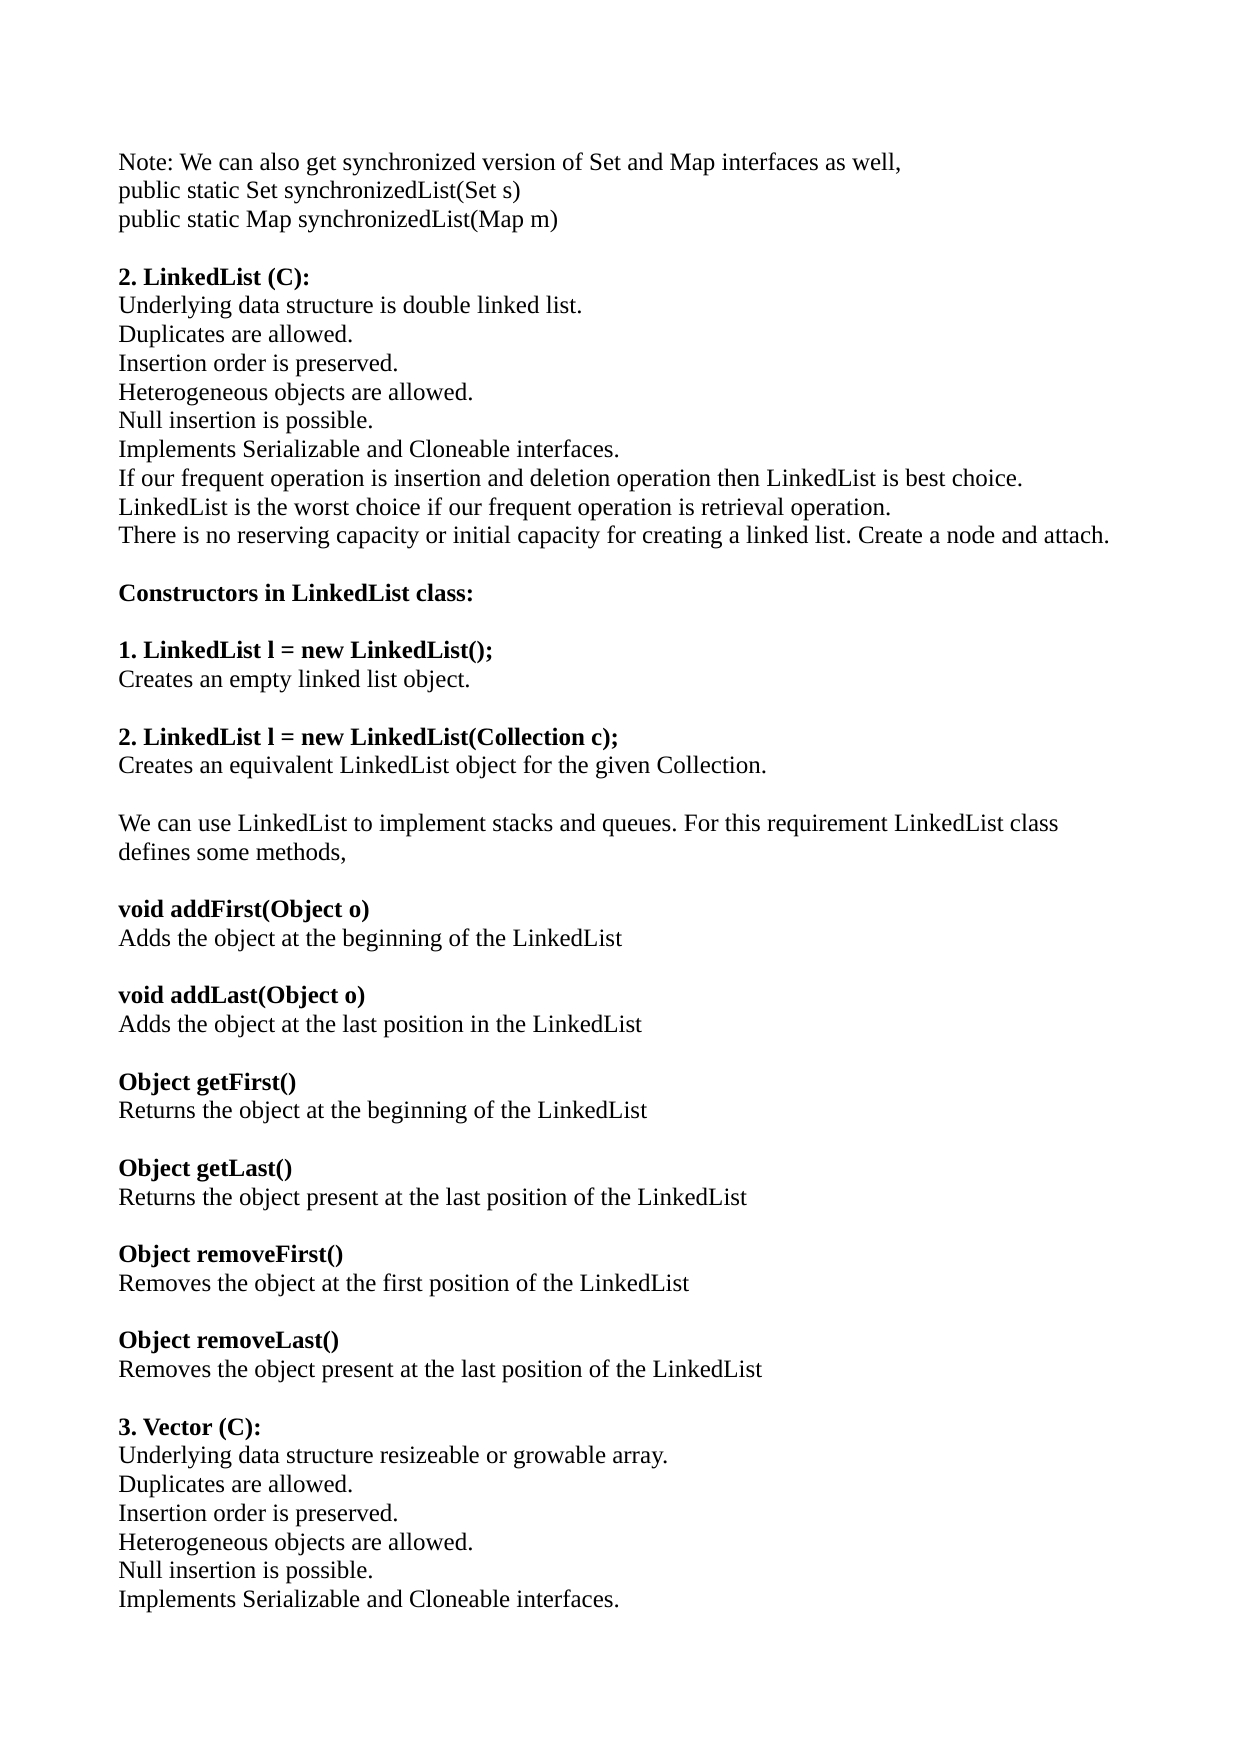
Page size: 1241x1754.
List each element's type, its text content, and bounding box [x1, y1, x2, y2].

text 2. LinkedList (C): [118, 262, 1122, 291]
text Removes the object at the first position of the LinkedList [118, 1268, 1122, 1297]
text Underlying data structure is double linked list. [118, 291, 1122, 319]
text Duplicates are allowed. [118, 319, 1122, 348]
text void addLast(Object o) [118, 981, 1122, 1009]
text LinkedList is the worst choice if our frequent operation is retrieval operation. [118, 492, 1122, 521]
text Insertion order is preserved. [118, 348, 1122, 377]
text There is no reserving capacity or initial capacity for creating a linked list. Create a node and attach. [118, 521, 1122, 549]
text public static Set synchronizedList(Set s) [118, 176, 1122, 204]
text Returns the object present at the last position of the LinkedList [118, 1182, 1122, 1211]
text 3. Vector (C): [118, 1412, 1122, 1441]
text Insertion order is preserved. [118, 1498, 1122, 1527]
text 2. LinkedList l = new LinkedList(Collection c); [118, 722, 1122, 751]
text We can use LinkedList to implement stacks and queues. For this requirement LinkedList class defines some methods, [118, 808, 1122, 866]
text Adds the object at the last position in the LinkedList [118, 1009, 1122, 1038]
text Null insertion is possible. [118, 1556, 1122, 1584]
text Implements Serializable and Cloneable interfaces. [118, 1584, 1122, 1613]
text Constructors in LinkedList class: [118, 578, 1122, 607]
text Object getFirst() [118, 1067, 1122, 1096]
text Creates an equivalent LinkedList object for the given Collection. [118, 751, 1122, 779]
text Object removeFirst() [118, 1239, 1122, 1268]
text Adds the object at the beginning of the LinkedList [118, 923, 1122, 952]
text 1. LinkedList l = new LinkedList(); [118, 636, 1122, 664]
text If our frequent operation is insertion and deletion operation then LinkedList is best choice. [118, 463, 1122, 492]
text public static Map synchronizedList(Map m) [118, 204, 1122, 233]
text Heterogeneous objects are allowed. [118, 1527, 1122, 1556]
text Underlying data structure resizeable or growable array. [118, 1441, 1122, 1469]
text Note: We can also get synchronized version of Set and Map interfaces as well, [118, 147, 1122, 176]
text void addFirst(Object o) [118, 894, 1122, 923]
text Removes the object present at the last position of the LinkedList [118, 1354, 1122, 1383]
text Null insertion is possible. [118, 406, 1122, 434]
text Object removeLast() [118, 1326, 1122, 1354]
text Duplicates are allowed. [118, 1469, 1122, 1498]
text Implements Serializable and Cloneable interfaces. [118, 434, 1122, 463]
text Heterogeneous objects are allowed. [118, 377, 1122, 406]
text Creates an empty linked list object. [118, 664, 1122, 693]
text Returns the object at the beginning of the LinkedList [118, 1096, 1122, 1124]
text Object getLast() [118, 1153, 1122, 1182]
